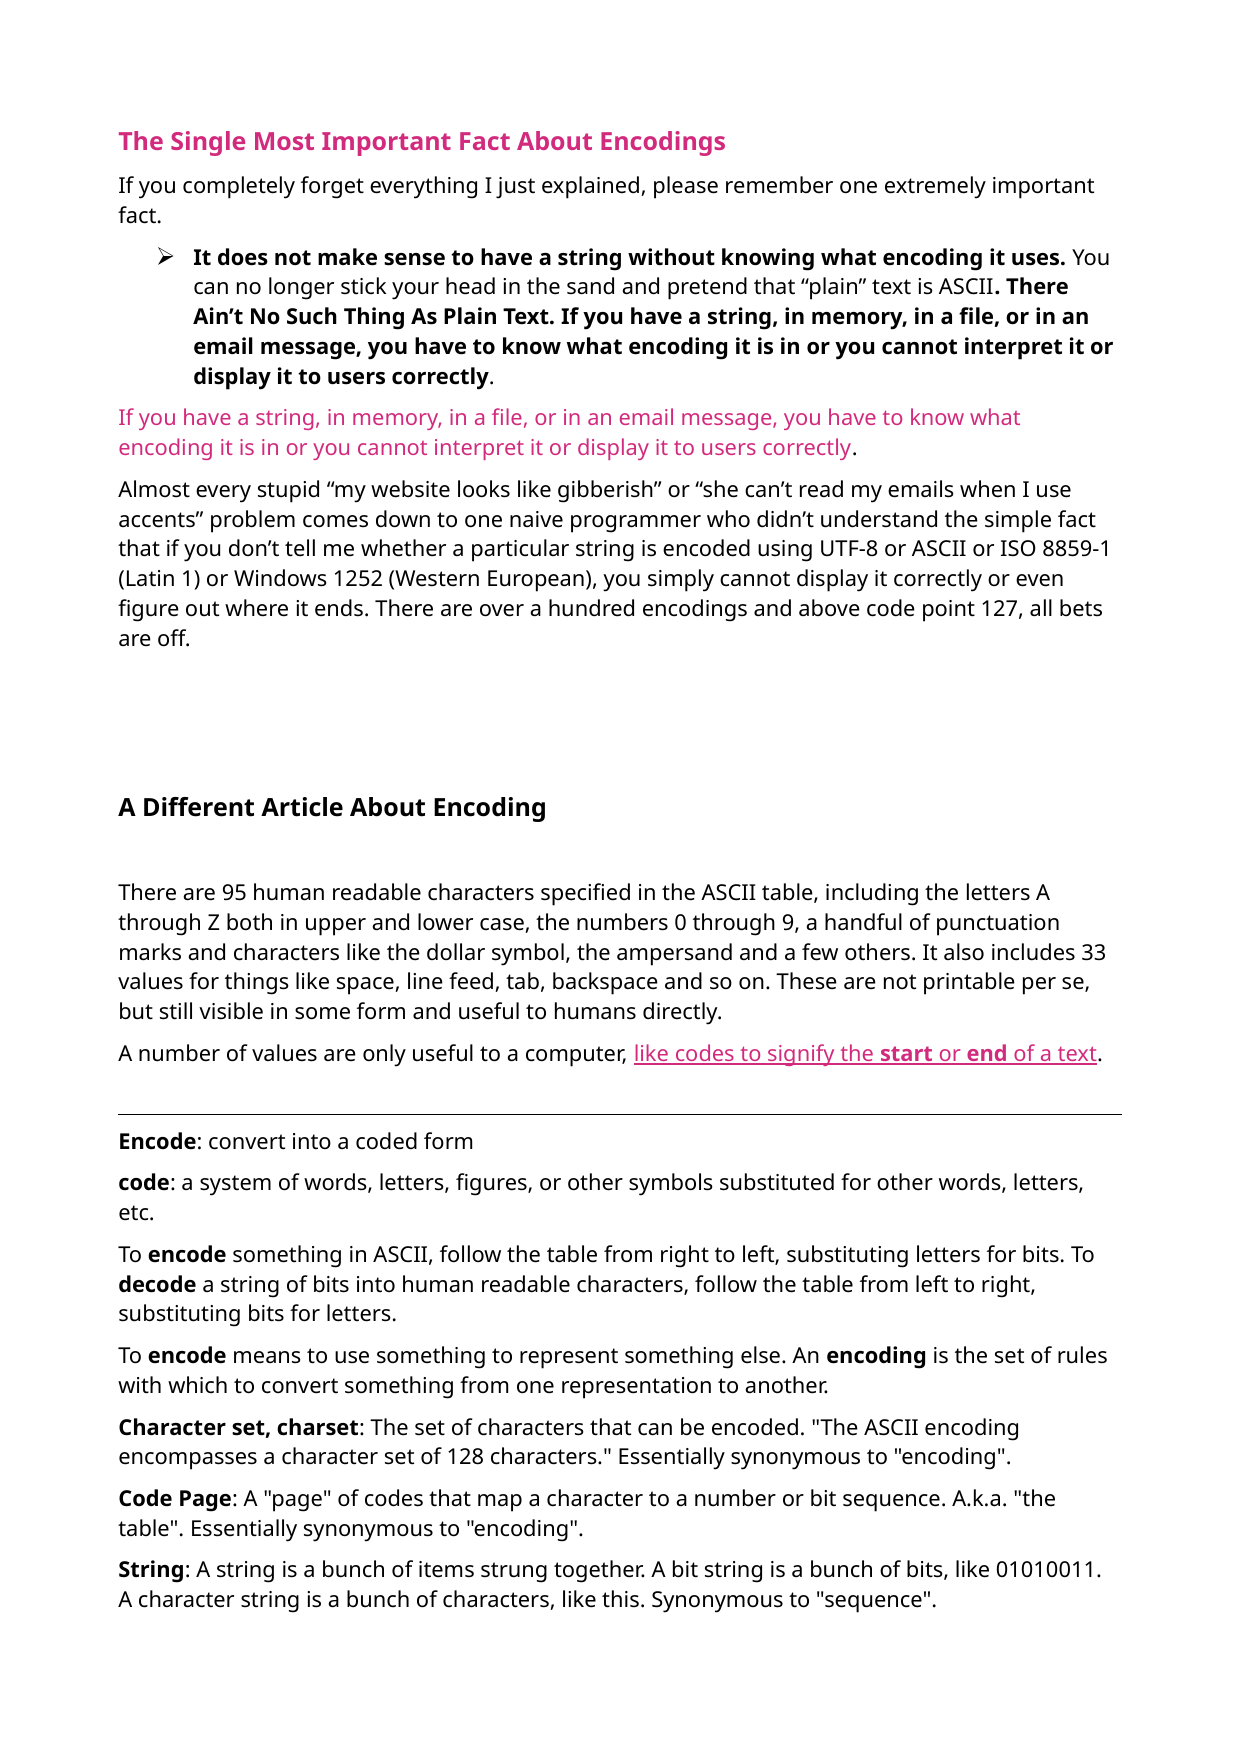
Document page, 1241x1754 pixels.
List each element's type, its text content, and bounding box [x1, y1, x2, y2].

text Encode: convert into a coded form [118, 1126, 1122, 1155]
text A Different Article About Encoding [118, 789, 1122, 823]
text To encode something in ASCII, follow the table from right to left, substituting letters for bits. To decode a string of bits into human readable characters, follow the table from left to right, substituting bits for letters. [118, 1239, 1122, 1328]
text If you have a string, in memory, in a file, or in an email message, you have to know what encoding it is in or you cannot interpret it or display it to users correctly. [118, 402, 1122, 462]
text String: A string is a bunch of items strung together. A bit string is a bunch of bits, like 01010011. A character string is a bunch of characters, like this. Synonymous to "sequence". [118, 1554, 1122, 1614]
text If you completely forget everything I just explained, please remember one extremely important fact. [118, 170, 1122, 229]
text The Single Most Important Fact About Encodings [118, 124, 1122, 158]
text Almost every stupid “my website looks like gibberish” or “she can’t read my emails when I use accents” problem comes down to one naive programmer who didn’t understand the simple fact that if you don’t tell me whether a particular string is encoded using UTF-8 or ASCII or ISO 8859-1 (Latin 1) or Windows 1252 (Western European), you simply cannot display it correctly or even figure out where it ends. There are over a hundred encodings and above code point 127, all bets are off. [118, 474, 1122, 652]
text There are 95 human readable characters specified in the ASCII table, including the letters A through Z both in upper and lower case, the numbers 0 through 9, a handful of punctuation marks and characters like the dollar symbol, the ampersand and a few others. It also includes 33 values for things like space, line feed, tab, backspace and so on. These are not printable per se, but still visible in some form and useful to humans directly. [118, 877, 1122, 1026]
list It does not make sense to have a string without knowing what encoding it uses. You can no longer stick your head in the sand and pretend that “plain” text is ASCII. There Ain’t No Such Thing As Plain Text. If you have a string, in memory, in a file, or in an email message, you have to know what encoding it is in or you cannot interpret it or display it to users correctly. [156, 241, 1122, 390]
text Character set, charset: The set of characters that can be encoded. "The ASCII encoding encompasses a character set of 128 characters." Essentially synonymous to "encoding". [118, 1411, 1122, 1471]
text code: a system of words, letters, figures, or other symbols substituted for other words, letters, etc. [118, 1167, 1122, 1227]
text A number of values are only useful to a computer, like codes to signify the start or end of a text. [118, 1038, 1122, 1068]
text To encode means to use something to represent something else. An encoding is the set of rules with which to convert something from one representation to another. [118, 1340, 1122, 1399]
text Code Page: A "page" of codes that map a character to a number or bit sequence. A.k.a. "the table". Essentially synonymous to "encoding". [118, 1483, 1122, 1542]
